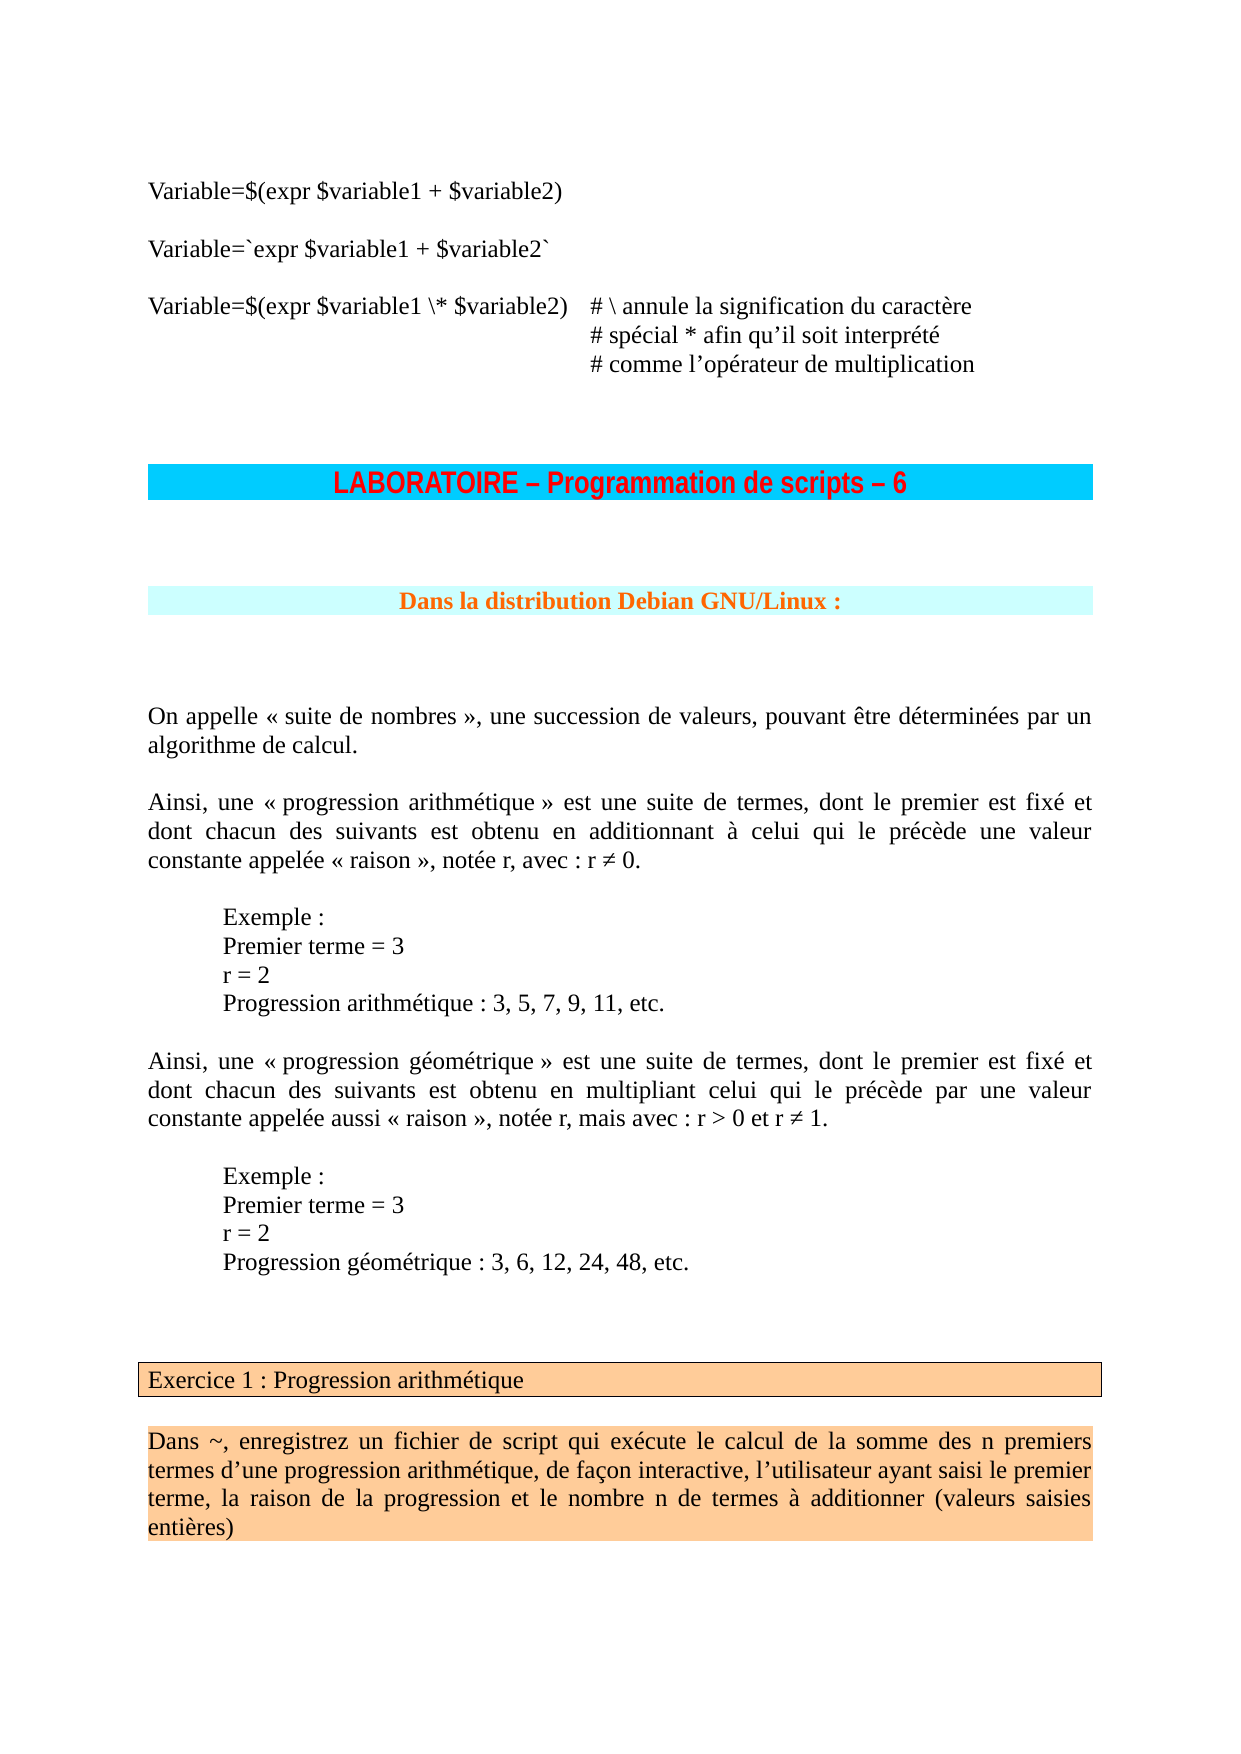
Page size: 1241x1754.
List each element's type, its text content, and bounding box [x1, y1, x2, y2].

text Premier terme = 3 [223, 1190, 1093, 1218]
text Ainsi, une « progression géométrique » est une suite de termes, dont le premier est fixé et dont chacun des suivants est obtenu en multipliant celui qui le précède par une valeur constante appelée aussi « raison », notée r, mais avec : r > 0 et r ≠ 1. [148, 1046, 1093, 1132]
text Variable=$(expr $variable1 + $variable2) [148, 176, 1093, 205]
text # spécial * afin qu’il soit interprété [148, 320, 1093, 349]
text Progression arithmétique : 3, 5, 7, 9, 11, etc. [223, 988, 1093, 1017]
text On appelle « suite de nombres », une succession de valeurs, pouvant être déterminées par un algorithme de calcul. [148, 701, 1093, 758]
text Variable=`expr $variable1 + $variable2` [148, 234, 1093, 263]
text Progression géométrique : 3, 6, 12, 24, 48, etc. [223, 1247, 1093, 1276]
text Exercice 1 : Progression arithmétique [139, 1363, 1101, 1396]
text r = 2 [223, 960, 1093, 988]
text Exemple : [223, 1161, 1093, 1190]
text Premier terme = 3 [223, 931, 1093, 960]
text Variable=$(expr $variable1 \* $variable2) # \ annule la signification du caractère [148, 291, 1093, 320]
text r = 2 [223, 1218, 1093, 1247]
text Dans ~, enregistrez un fichier de script qui exécute le calcul de la somme des n premiers termes d’une progression arithmétique, de façon interactive, l’utilisateur ayant saisi le premier terme, la raison de la progression et le nombre n de termes à additionner (valeurs saisies entières) [148, 1426, 1093, 1541]
text # comme l’opérateur de multiplication [148, 349, 1093, 378]
text Dans la distribution Debian GNU/Linux : [148, 586, 1093, 615]
text LABORATOIRE – Programmation de scripts – 6 [148, 464, 1093, 500]
text Exemple : [223, 902, 1093, 931]
text Ainsi, une « progression arithmétique » est une suite de termes, dont le premier est fixé et dont chacun des suivants est obtenu en additionnant à celui qui le précède une valeur constante appelée « raison », notée r, avec : r ≠ 0. [148, 787, 1093, 873]
